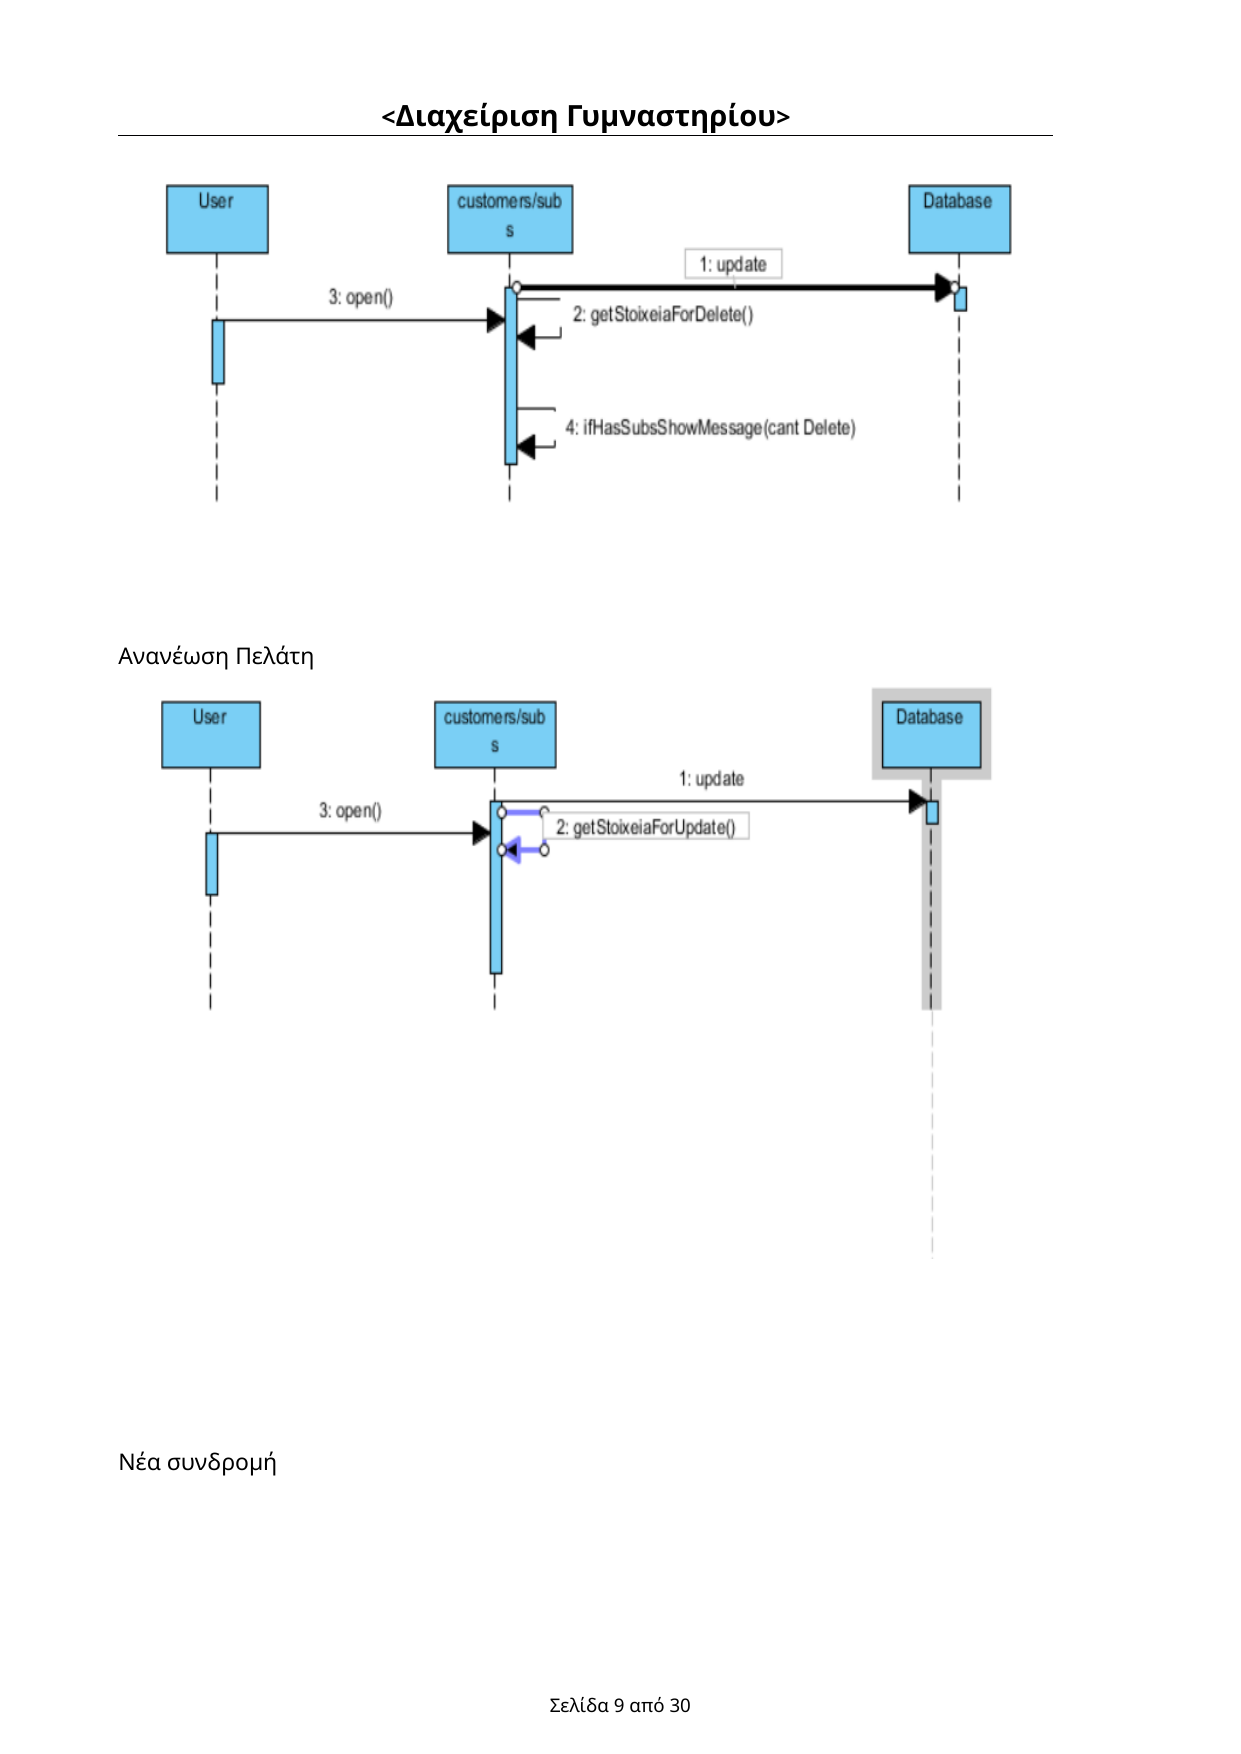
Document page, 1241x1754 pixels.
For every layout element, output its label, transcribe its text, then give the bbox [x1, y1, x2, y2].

text Ανανέωση Πελάτη [118, 641, 1122, 671]
picture [118, 683, 1123, 1259]
text [118, 164, 1122, 176]
text Νέα συνδρομή [118, 1446, 1122, 1477]
picture [118, 176, 1123, 641]
